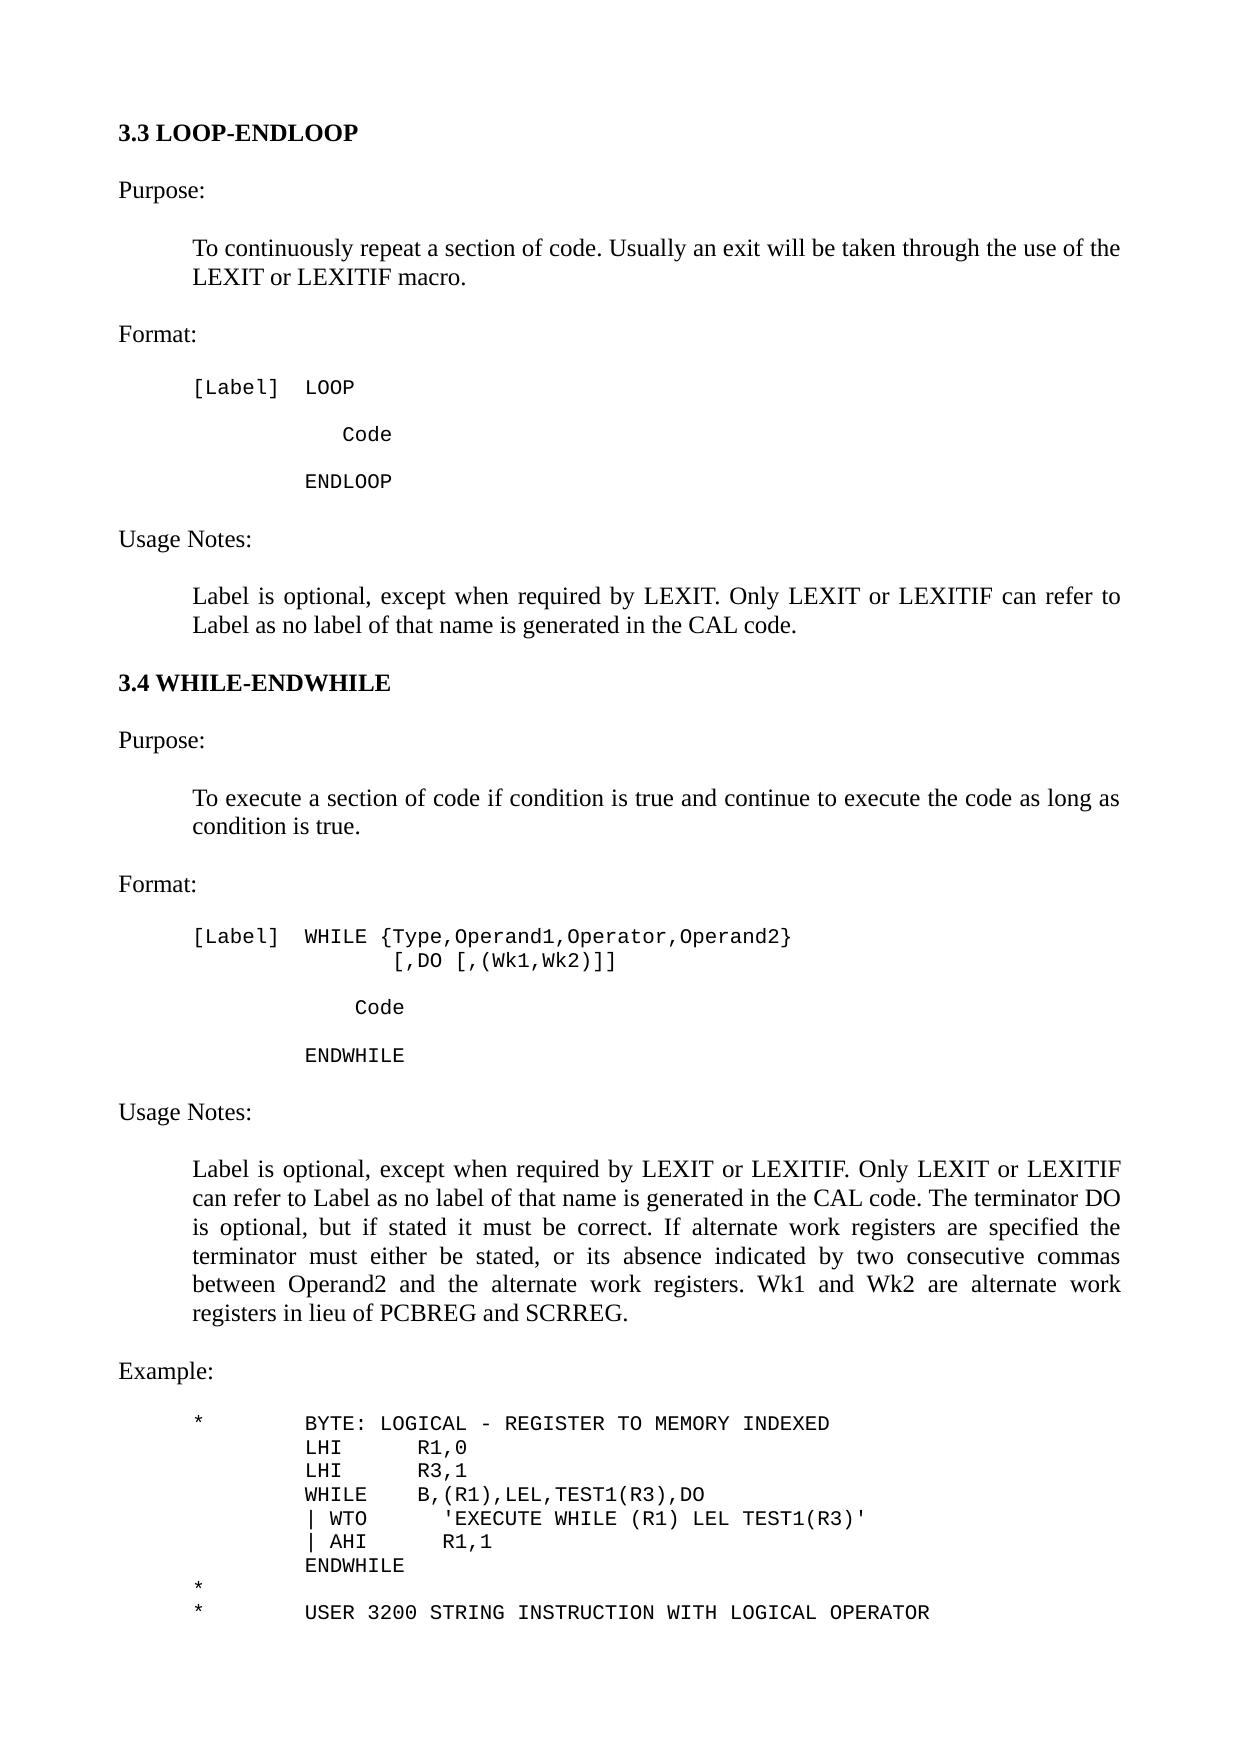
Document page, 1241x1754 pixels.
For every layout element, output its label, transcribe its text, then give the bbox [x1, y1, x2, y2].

text * USER 3200 STRING INSTRUCTION WITH LOGICAL OPERATOR [192, 1602, 1122, 1626]
text Label is optional, except when required by LEXIT. Only LEXIT or LEXITIF can refer to Label as no label of that name is generated in the CAL code. [192, 581, 1122, 639]
text ENDLOOP [192, 471, 1122, 495]
text Code [192, 424, 1122, 448]
text Code [192, 997, 1122, 1021]
text 3.4 WHILE-ENDWHILE [118, 668, 1122, 696]
text Purpose: [118, 725, 1122, 754]
text * [192, 1579, 1122, 1602]
text LHI R3,1 [192, 1461, 1122, 1484]
text Usage Notes: [118, 1097, 1122, 1126]
text [Label] WHILE {Type,Operand1,Operator,Operand2} [192, 926, 1122, 950]
text 3.3 LOOP-ENDLOOP [118, 118, 1122, 147]
text Example: [118, 1356, 1122, 1384]
text [,DO [,(Wk1,Wk2)]] [192, 950, 1122, 974]
text ENDWHILE [192, 1044, 1122, 1068]
text ENDWHILE [192, 1555, 1122, 1579]
text Format: [118, 869, 1122, 898]
text To execute a section of code if condition is true and continue to execute the code as long as condition is true. [192, 783, 1122, 840]
text | WTO 'EXECUTE WHILE (R1) LEL TEST1(R3)' [192, 1508, 1122, 1531]
text WHILE B,(R1),LEL,TEST1(R3),DO [192, 1484, 1122, 1508]
text Format: [118, 319, 1122, 348]
text To continuously repeat a section of code. Usually an exit will be taken through the use of the LEXIT or LEXITIF macro. [192, 233, 1122, 291]
text * BYTE: LOGICAL - REGISTER TO MEMORY INDEXED [192, 1413, 1122, 1437]
text Purpose: [118, 176, 1122, 204]
text | AHI R1,1 [192, 1531, 1122, 1555]
text [Label] LOOP [192, 377, 1122, 401]
text LHI R1,0 [192, 1437, 1122, 1461]
text Label is optional, except when required by LEXIT or LEXITIF. Only LEXIT or LEXITIF can refer to Label as no label of that name is generated in the CAL code. The terminator DO is optional, but if stated it must be correct. If alternate work registers are specified the terminator must either be stated, or its absence indicated by two consecutive commas between Operand2 and the alternate work registers. Wk1 and Wk2 are alternate work registers in lieu of PCBREG and SCRREG. [192, 1154, 1122, 1327]
text Usage Notes: [118, 524, 1122, 553]
